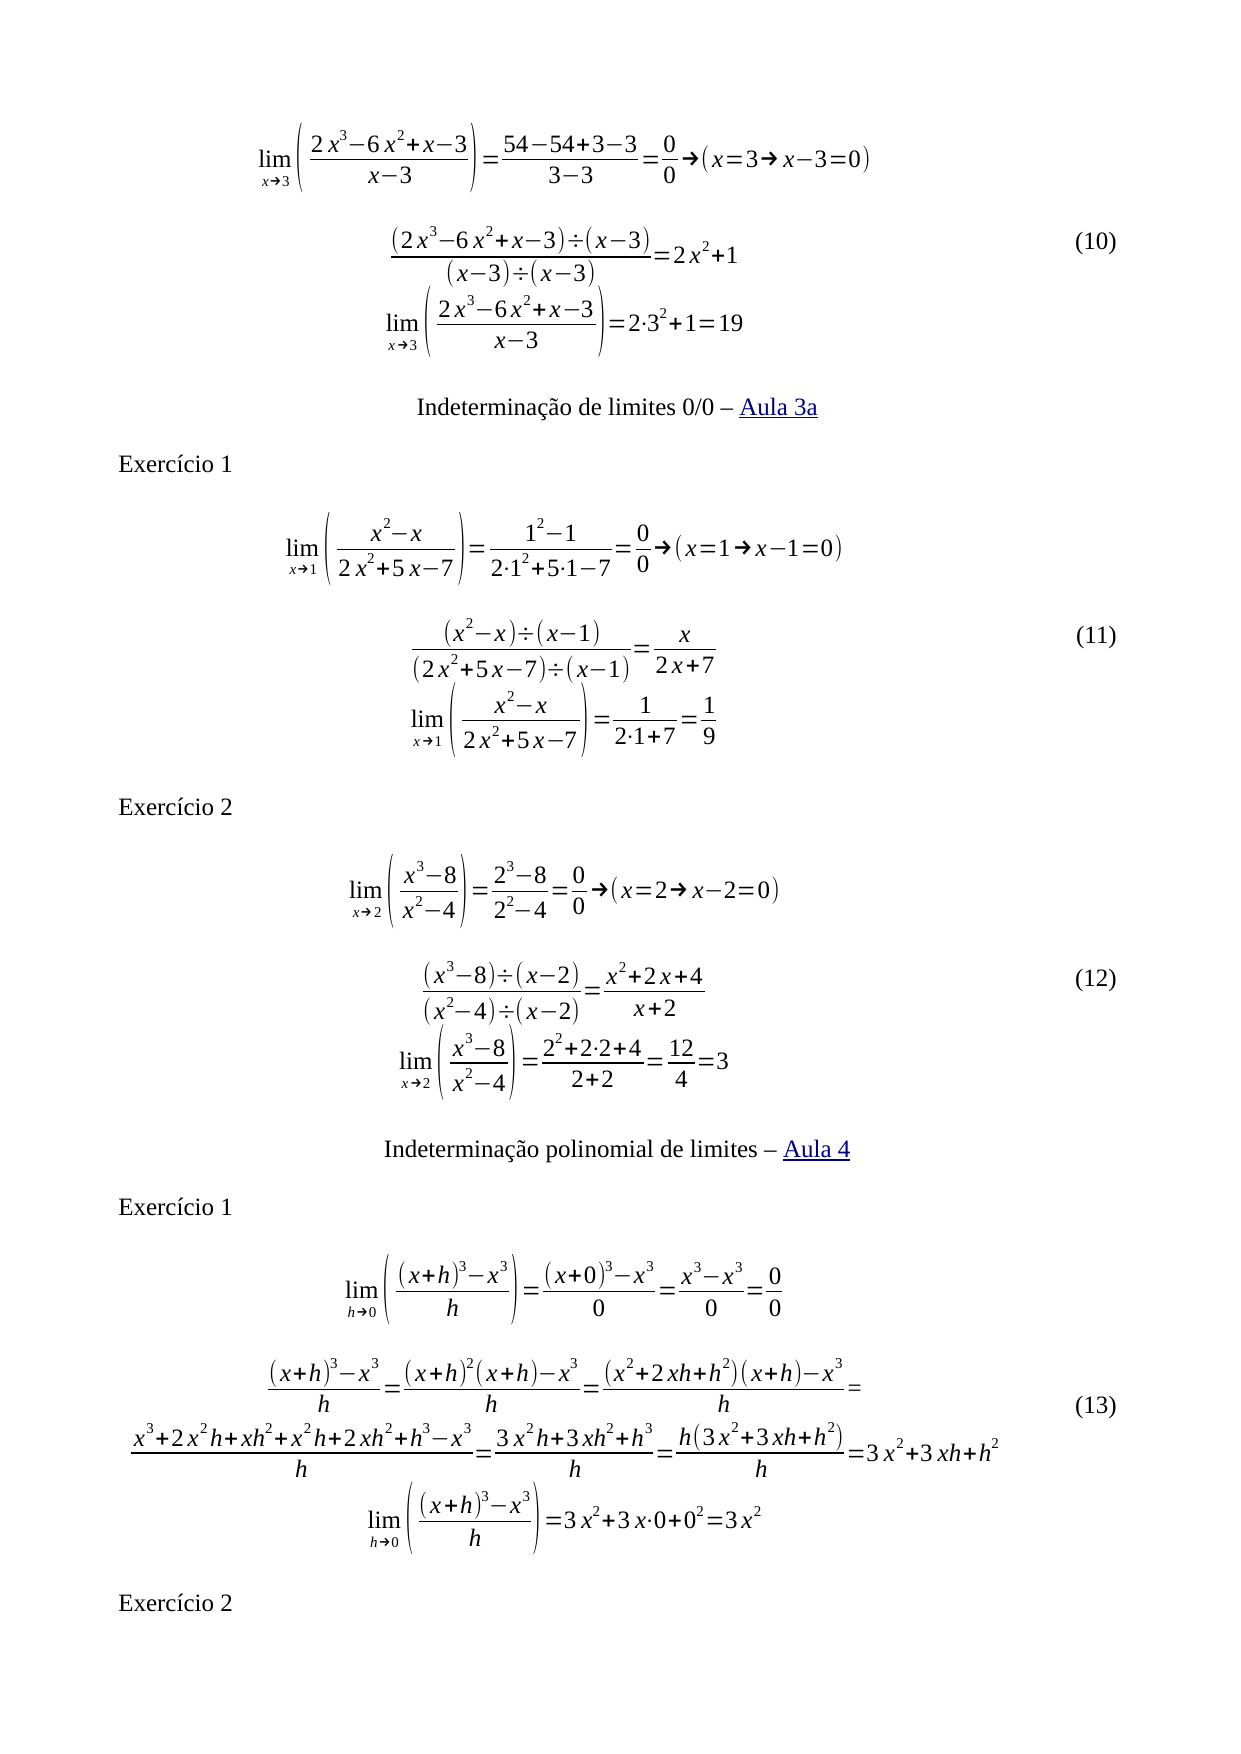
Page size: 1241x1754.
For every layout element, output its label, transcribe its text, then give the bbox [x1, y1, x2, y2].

table_header (13) [1010, 1249, 1122, 1560]
table_header [118, 118, 1010, 363]
text Exercício 1 [118, 1192, 1122, 1220]
table_header (12) [1010, 849, 1122, 1105]
text Indeterminação de limites 0/0 – Aula 3a [118, 392, 1122, 420]
table_header [118, 507, 1010, 763]
table_header (11) [1010, 507, 1122, 763]
table_header (10) [1010, 118, 1122, 363]
text Exercício 2 [118, 792, 1122, 820]
text Exercício 1 [118, 449, 1122, 478]
table_header [118, 849, 1010, 1105]
text Exercício 2 [118, 1588, 1122, 1617]
table_header [118, 1249, 1010, 1560]
text Indeterminação polinomial de limites – Aula 4 [118, 1134, 1122, 1163]
